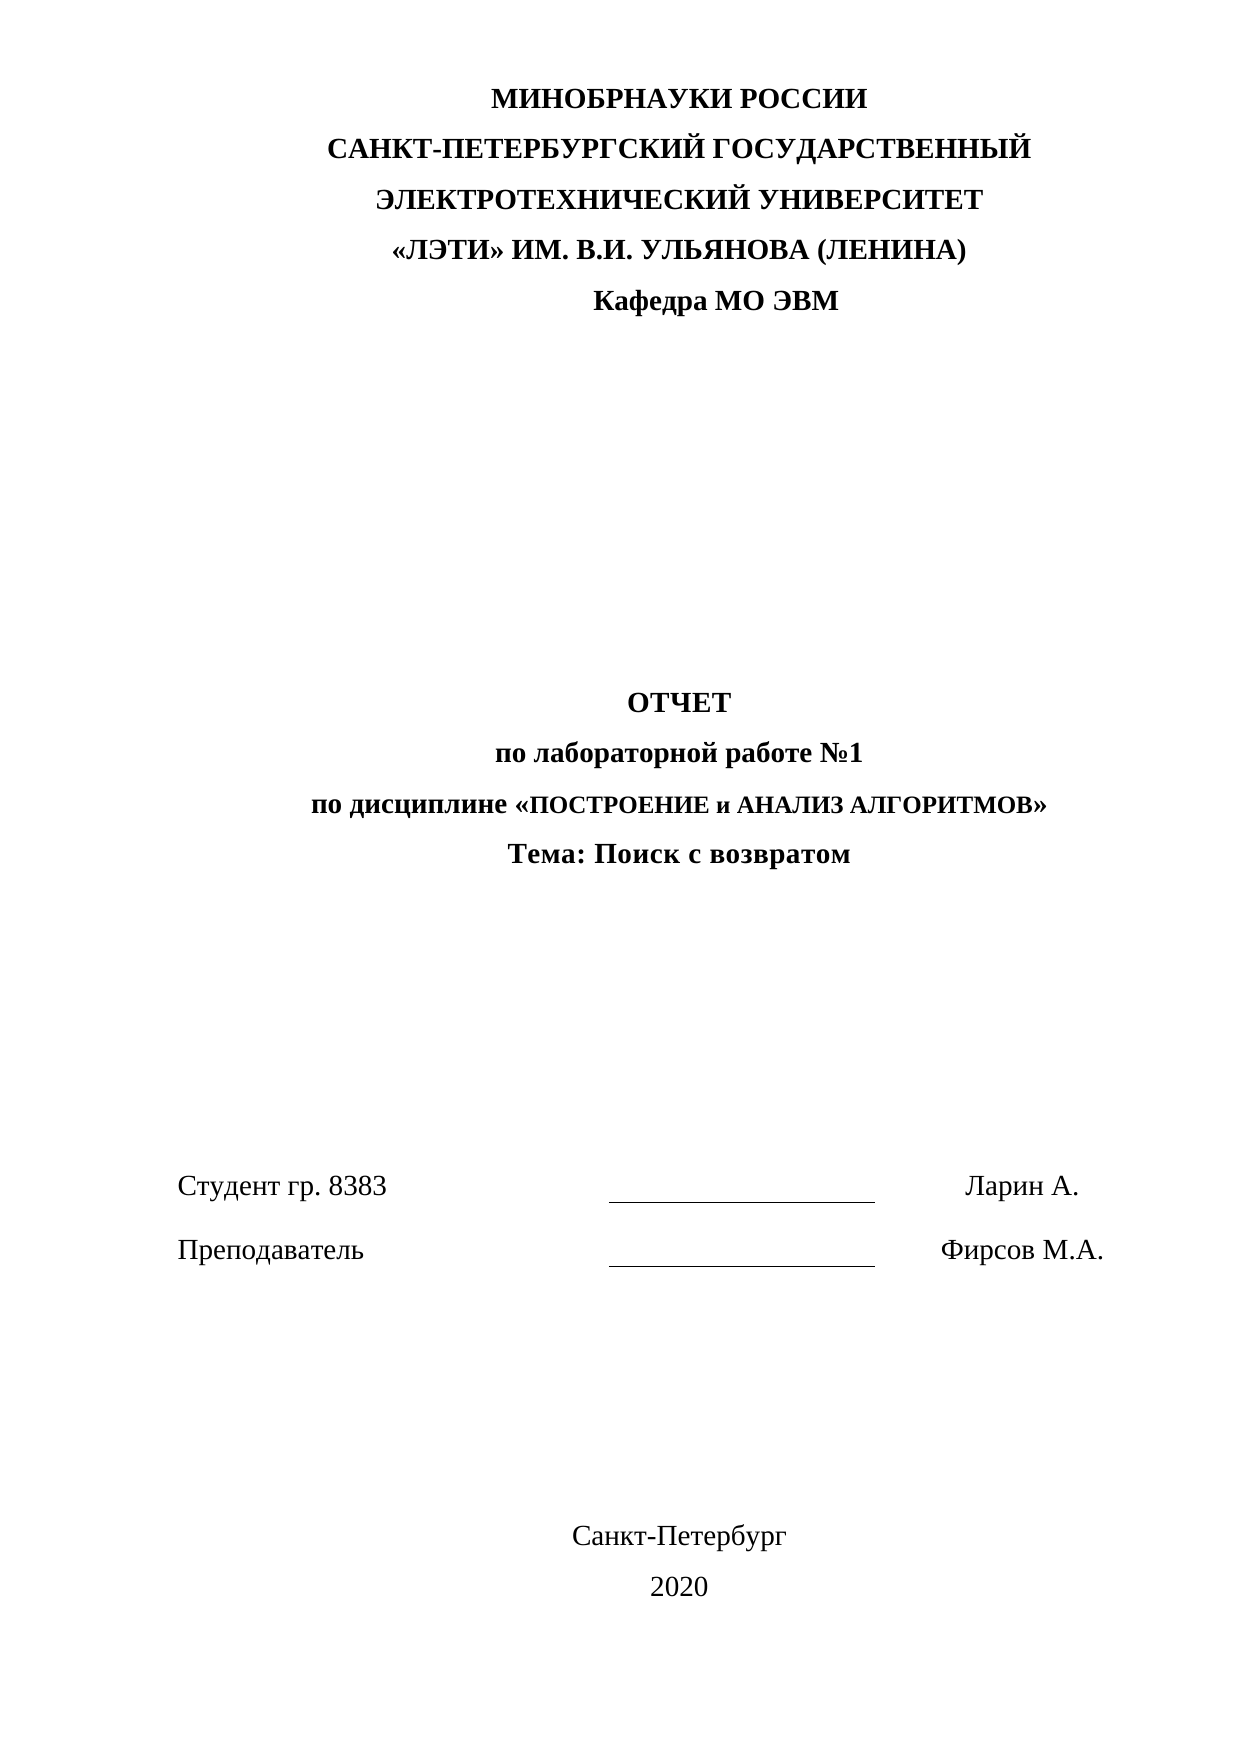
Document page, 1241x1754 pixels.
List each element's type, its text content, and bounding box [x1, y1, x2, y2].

table_header [609, 1138, 875, 1202]
text Тема: Поиск с возвратом [177, 836, 1181, 869]
text 2020 [177, 1569, 1181, 1602]
table_cell Преподаватель [166, 1202, 609, 1266]
table_header Ларин А. [875, 1138, 1170, 1202]
text по лабораторной работе №1 [177, 735, 1181, 769]
text «ЛЭТИ» им. В.И. Ульянова (Ленина) [177, 232, 1181, 266]
text отчет [177, 685, 1181, 719]
text электротехнический университет [177, 182, 1181, 216]
table_cell Фирсов М.А. [875, 1202, 1170, 1266]
text Санкт-Петербург [177, 1518, 1181, 1552]
text Кафедра МО ЭВМ [177, 283, 1181, 316]
text Санкт-Петербургский государственный [177, 132, 1181, 165]
text МИНОБРНАУКИ РОССИИ [177, 81, 1181, 115]
text по дисциплине «ПОСТРОЕНИЕ и АНАЛИЗ АЛГОРИТМОВ» [177, 786, 1181, 819]
table_header Студент гр. 8383 [166, 1138, 609, 1202]
table_cell [609, 1203, 875, 1266]
